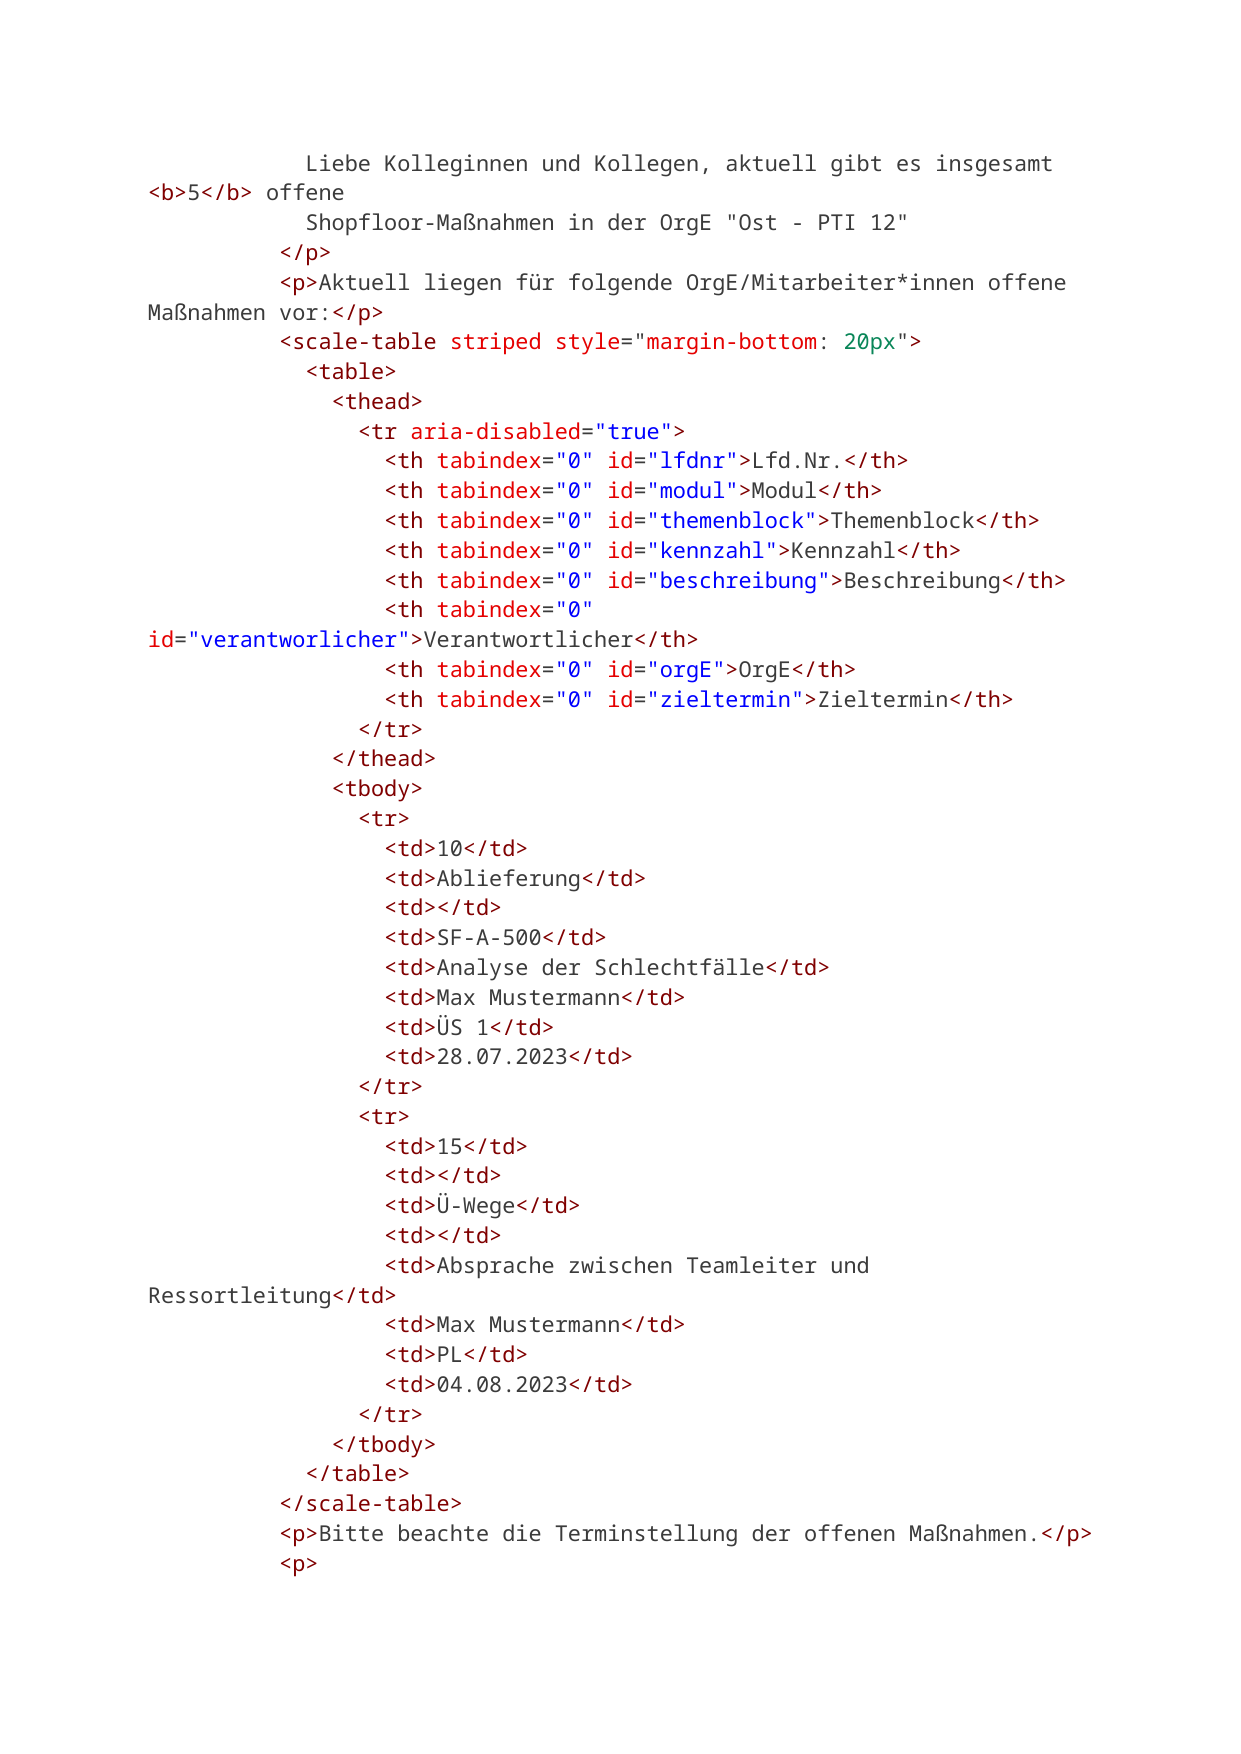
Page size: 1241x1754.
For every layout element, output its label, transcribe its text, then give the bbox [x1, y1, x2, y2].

text <th tabindex="0" id="modul">Modul</th> [148, 475, 1093, 505]
text <thead> [148, 386, 1093, 416]
text <th tabindex="0" id="beschreibung">Beschreibung</th> [148, 565, 1093, 594]
text <td>10</td> [148, 833, 1093, 863]
text <td>Ü-Wege</td> [148, 1190, 1093, 1220]
text <td>Analyse der Schlechtfälle</td> [148, 952, 1093, 982]
text </tbody> [148, 1429, 1093, 1458]
text <th tabindex="0" id="verantworlicher">Verantwortlicher</th> [148, 594, 1093, 654]
text <td>28.07.2023</td> [148, 1041, 1093, 1071]
text <table> [148, 356, 1093, 386]
text </tr> [148, 1399, 1093, 1429]
text </p> [148, 237, 1093, 267]
text <scale-table striped style="margin-bottom: 20px"> [148, 326, 1093, 356]
text <tbody> [148, 773, 1093, 803]
text </tr> [148, 1071, 1093, 1101]
text <th tabindex="0" id="zieltermin">Zieltermin</th> [148, 684, 1093, 714]
text <td>ÜS 1</td> [148, 1012, 1093, 1041]
text <tr aria-disabled="true"> [148, 416, 1093, 446]
text <td></td> [148, 892, 1093, 922]
text <th tabindex="0" id="lfdnr">Lfd.Nr.</th> [148, 446, 1093, 475]
text <p>Aktuell liegen für folgende OrgE/Mitarbeiter*innen offene Maßnahmen vor:</p> [148, 267, 1093, 326]
text <p>Bitte beachte die Terminstellung der offenen Maßnahmen.</p> [148, 1518, 1093, 1548]
text </scale-table> [148, 1488, 1093, 1518]
text Shopfloor-Maßnahmen in der OrgE "Ost - PTI 12" [148, 207, 1093, 237]
text <th tabindex="0" id="themenblock">Themenblock</th> [148, 505, 1093, 535]
text Liebe Kolleginnen und Kollegen, aktuell gibt es insgesamt <b>5</b> offene [148, 148, 1093, 207]
text <td></td> [148, 1161, 1093, 1190]
text <td>Ablieferung</td> [148, 863, 1093, 892]
text <td>PL</td> [148, 1339, 1093, 1369]
text <td>15</td> [148, 1131, 1093, 1161]
text <td>SF-A-500</td> [148, 922, 1093, 952]
text <p> [148, 1548, 1093, 1578]
text <td>Absprache zwischen Teamleiter und Ressortleitung</td> [148, 1250, 1093, 1309]
text </thead> [148, 743, 1093, 773]
text </tr> [148, 714, 1093, 743]
text <th tabindex="0" id="orgE">OrgE</th> [148, 654, 1093, 684]
text <td>04.08.2023</td> [148, 1369, 1093, 1399]
text <tr> [148, 1101, 1093, 1131]
text </table> [148, 1458, 1093, 1488]
text <td>Max Mustermann</td> [148, 982, 1093, 1012]
text <td></td> [148, 1220, 1093, 1250]
text <th tabindex="0" id="kennzahl">Kennzahl</th> [148, 535, 1093, 565]
text <tr> [148, 803, 1093, 833]
text <td>Max Mustermann</td> [148, 1309, 1093, 1339]
